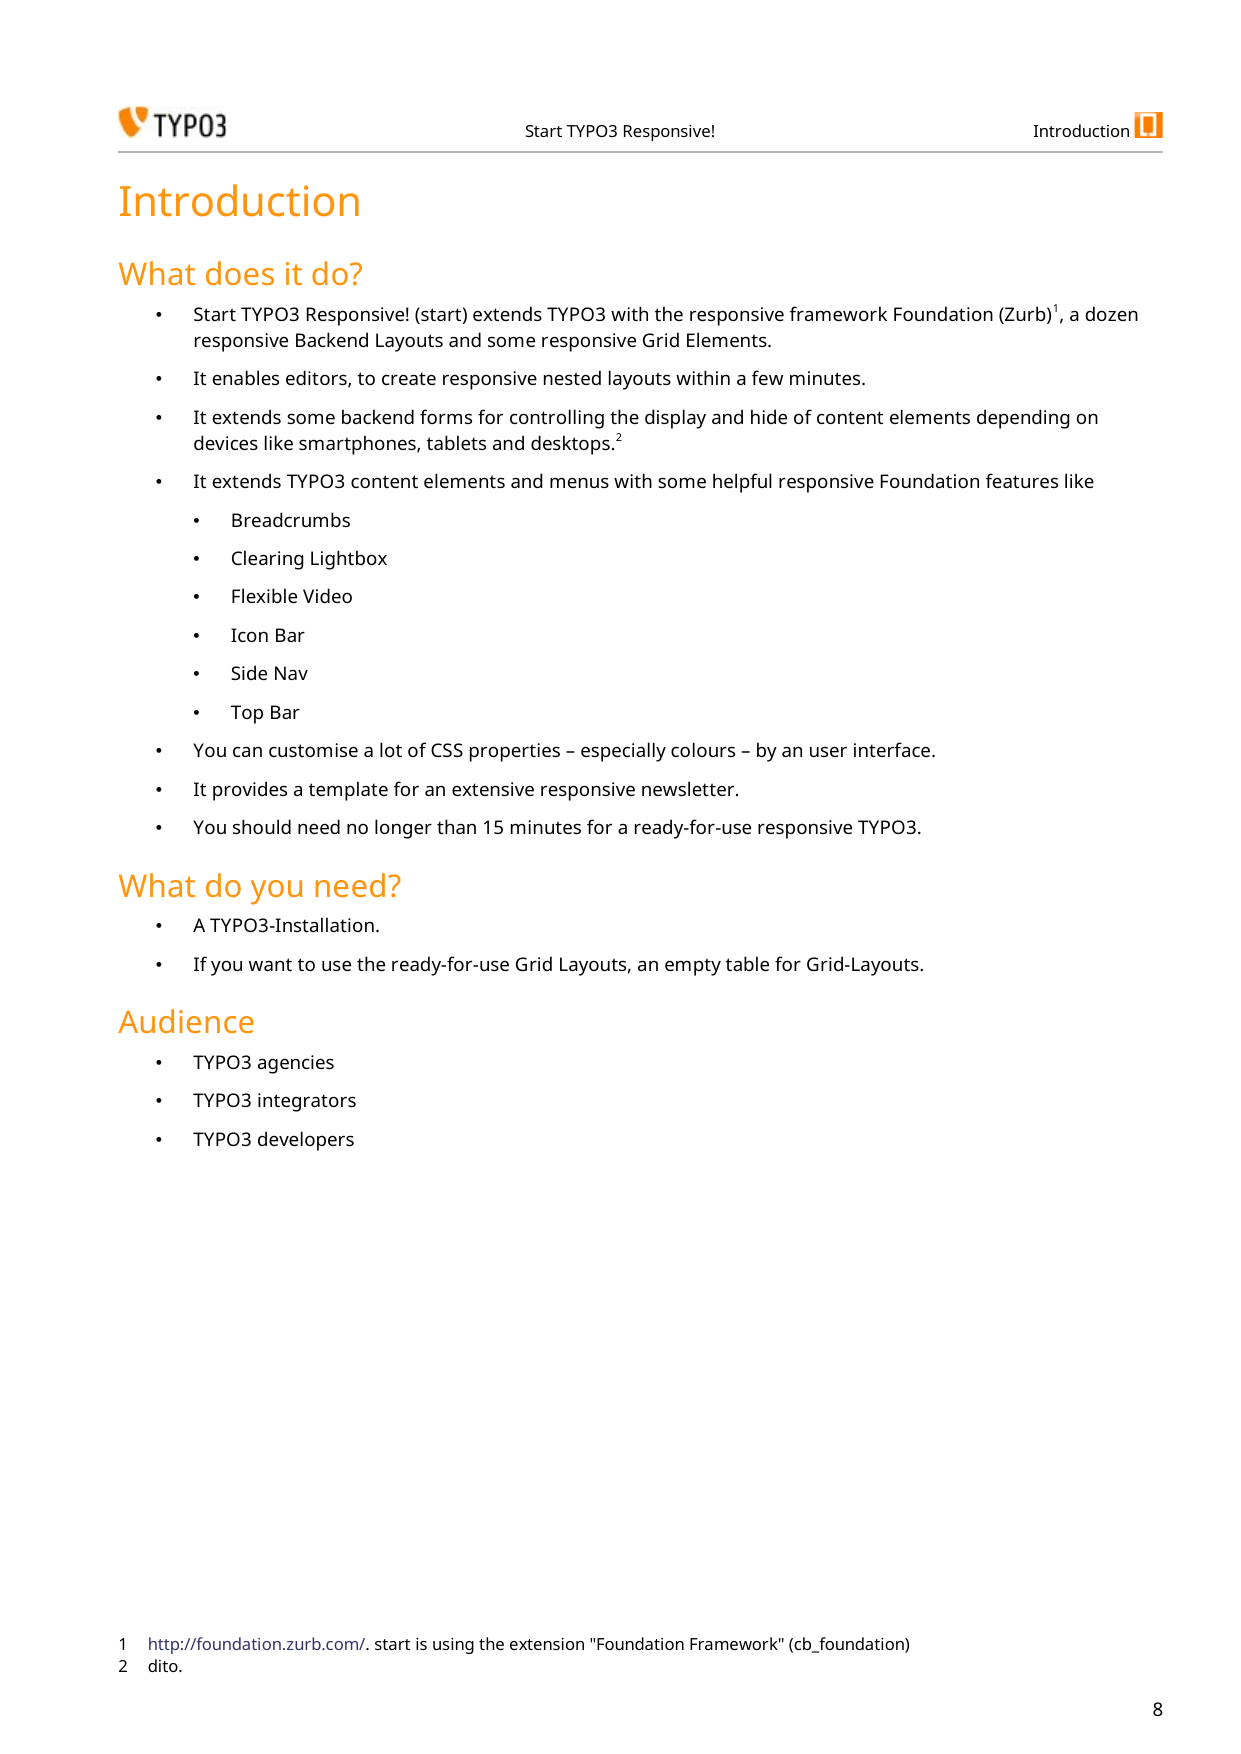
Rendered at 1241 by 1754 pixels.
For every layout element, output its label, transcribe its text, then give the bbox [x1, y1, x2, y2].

list TYPO3 developers [156, 1126, 1163, 1152]
list You should need no longer than 15 minutes for a ready-for-use responsive TYPO3. [156, 814, 1163, 840]
list Top Bar [193, 699, 1163, 725]
list http://foundation.zurb.com/. start is using the extension "Foundation Framework" (cb_foundation) [118, 1633, 1163, 1655]
picture [1134, 112, 1163, 138]
subtitle What does it do? [118, 252, 1163, 295]
list If you want to use the ready-for-use Grid Layouts, an empty table for Grid-Layouts. [156, 951, 1163, 977]
subtitle Audience [118, 1000, 1163, 1043]
subtitle What do you need? [118, 864, 1163, 906]
list TYPO3 integrators [156, 1087, 1163, 1113]
list Clearing Lightbox [193, 545, 1163, 571]
list A TYPO3-Installation. [156, 912, 1163, 938]
list It extends TYPO3 content elements and menus with some helpful responsive Foundation features like [156, 468, 1163, 494]
list Start TYPO3 Responsive! (start) extends TYPO3 with the responsive framework Foundation (Zurb), a dozen responsive Backend Layouts and some responsive Grid Elements. [156, 301, 1163, 353]
list Icon Bar [193, 622, 1163, 648]
list Flexible Video [193, 583, 1163, 609]
list dito. [118, 1655, 1163, 1678]
list Side Nav [193, 660, 1163, 686]
picture [118, 106, 227, 138]
list TYPO3 agencies [156, 1049, 1163, 1075]
list It enables editors, to create responsive nested layouts within a few minutes. [156, 365, 1163, 391]
list Breadcrumbs [193, 507, 1163, 533]
list You can customise a lot of CSS properties – especially colours – by an user interface. [156, 737, 1163, 763]
list It provides a template for an extensive responsive newsletter. [156, 776, 1163, 802]
subtitle Introduction [118, 172, 1163, 229]
list It extends some backend forms for controlling the display and hide of content elements depending on devices like smartphones, tablets and desktops. [156, 404, 1163, 456]
